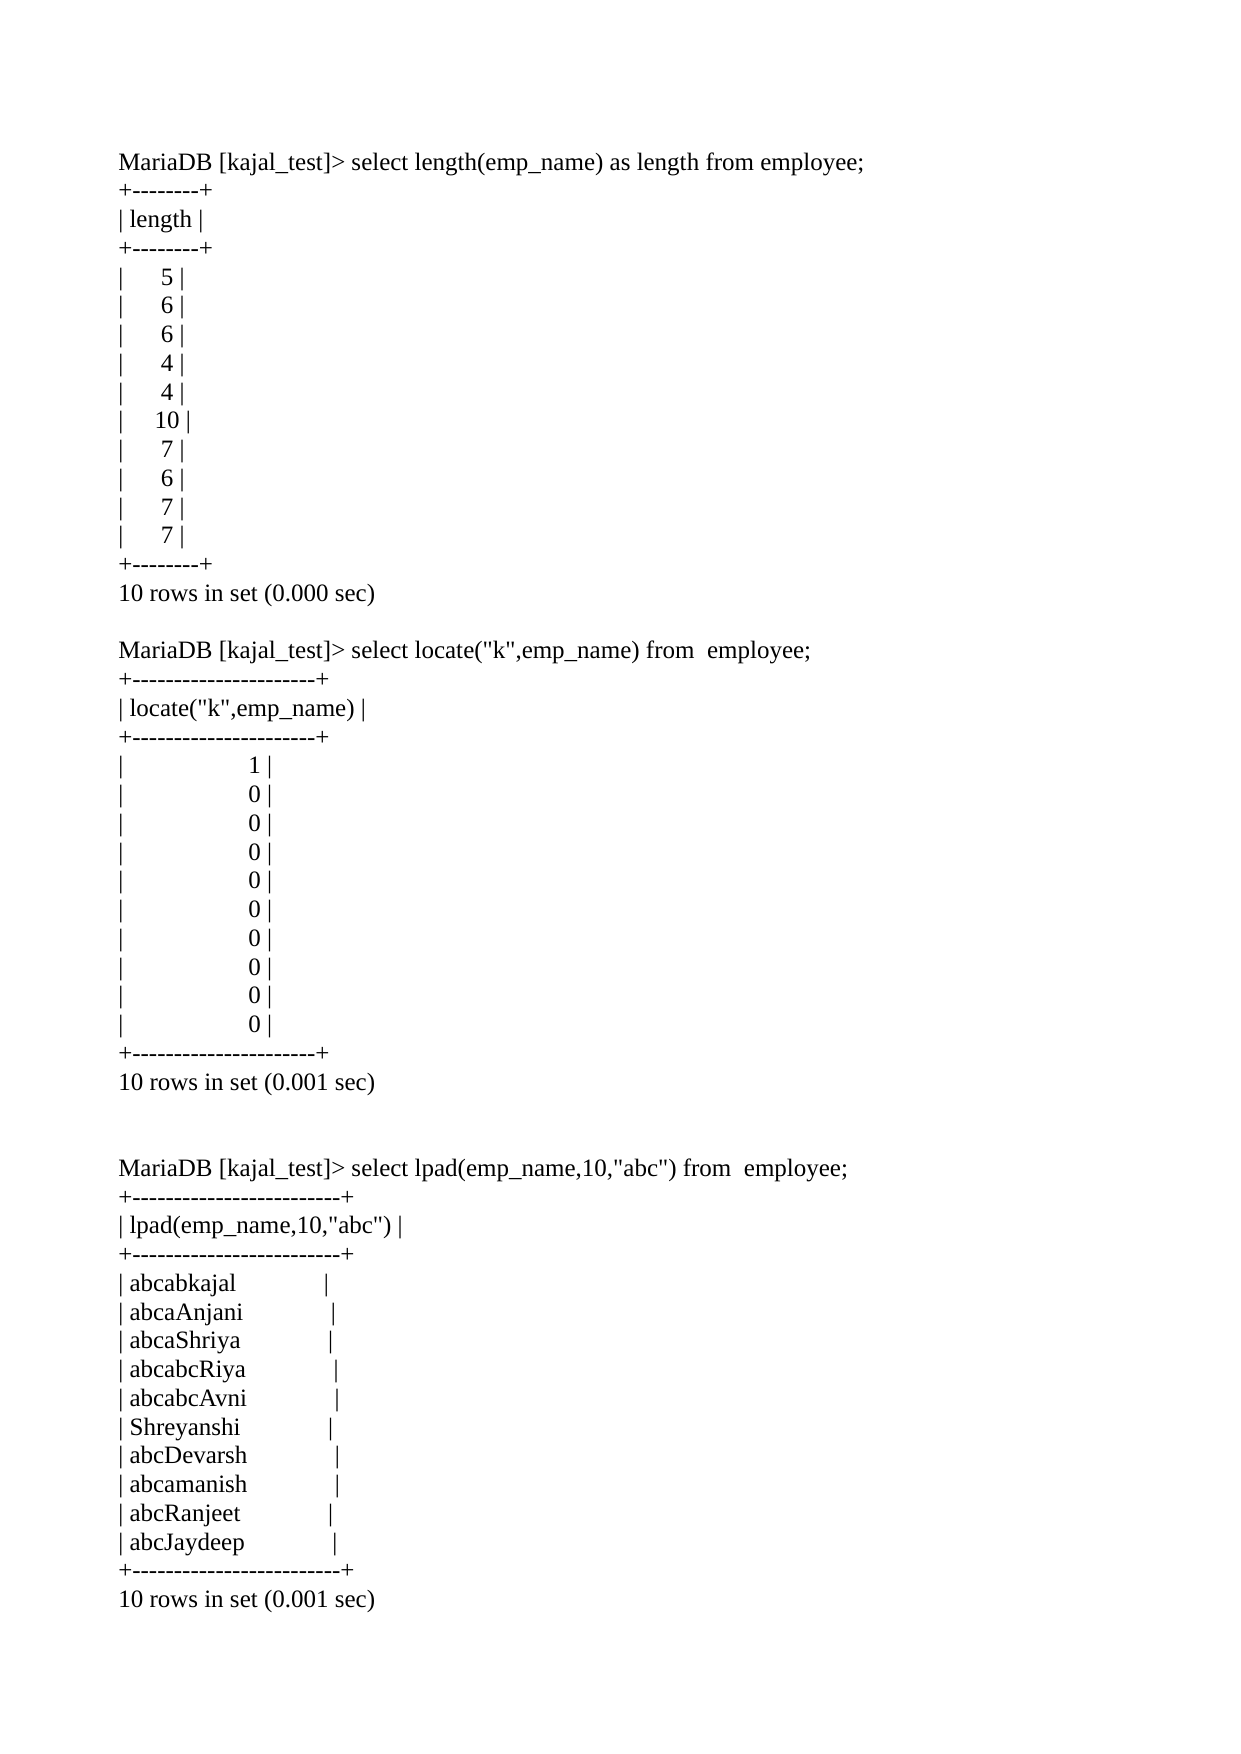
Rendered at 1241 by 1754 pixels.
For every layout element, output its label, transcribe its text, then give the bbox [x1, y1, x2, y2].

text | 0 | [118, 808, 1122, 837]
text | 0 | [118, 894, 1122, 923]
text | 10 | [118, 406, 1122, 434]
text | 7 | [118, 492, 1122, 521]
text | 0 | [118, 981, 1122, 1009]
text | 0 | [118, 866, 1122, 894]
text +--------+ [118, 176, 1122, 204]
text | locate("k",emp_name) | [118, 693, 1122, 722]
text | 6 | [118, 319, 1122, 348]
text | 6 | [118, 291, 1122, 319]
text | 7 | [118, 434, 1122, 463]
text | 0 | [118, 923, 1122, 952]
text | abcabcRiya | [118, 1354, 1122, 1383]
text | abcaShriya | [118, 1326, 1122, 1354]
text | 0 | [118, 1009, 1122, 1038]
text 10 rows in set (0.001 sec) [118, 1584, 1122, 1613]
text | abcJaydeep | [118, 1527, 1122, 1556]
text MariaDB [kajal_test]> select locate("k",emp_name) from employee; [118, 636, 1122, 664]
text +--------+ [118, 549, 1122, 578]
text | abcabcAvni | [118, 1383, 1122, 1412]
text | 0 | [118, 952, 1122, 981]
text +-------------------------+ [118, 1556, 1122, 1584]
text MariaDB [kajal_test]> select length(emp_name) as length from employee; [118, 147, 1122, 176]
text +----------------------+ [118, 722, 1122, 751]
text | abcabkajal | [118, 1268, 1122, 1297]
text +--------+ [118, 233, 1122, 262]
text | 4 | [118, 377, 1122, 406]
text +----------------------+ [118, 664, 1122, 693]
text +----------------------+ [118, 1038, 1122, 1067]
text MariaDB [kajal_test]> select lpad(emp_name,10,"abc") from employee; [118, 1153, 1122, 1182]
text | abcamanish | [118, 1469, 1122, 1498]
text | 7 | [118, 521, 1122, 549]
text | 0 | [118, 837, 1122, 866]
text +-------------------------+ [118, 1182, 1122, 1211]
text | Shreyanshi | [118, 1412, 1122, 1441]
text 10 rows in set (0.000 sec) [118, 578, 1122, 607]
text | abcRanjeet | [118, 1498, 1122, 1527]
text | 0 | [118, 779, 1122, 808]
text | 5 | [118, 262, 1122, 291]
text | 6 | [118, 463, 1122, 492]
text | abcDevarsh | [118, 1441, 1122, 1469]
text | length | [118, 204, 1122, 233]
text | 4 | [118, 348, 1122, 377]
text | lpad(emp_name,10,"abc") | [118, 1211, 1122, 1239]
text +-------------------------+ [118, 1239, 1122, 1268]
text | abcaAnjani | [118, 1297, 1122, 1326]
text | 1 | [118, 751, 1122, 779]
text 10 rows in set (0.001 sec) [118, 1067, 1122, 1096]
